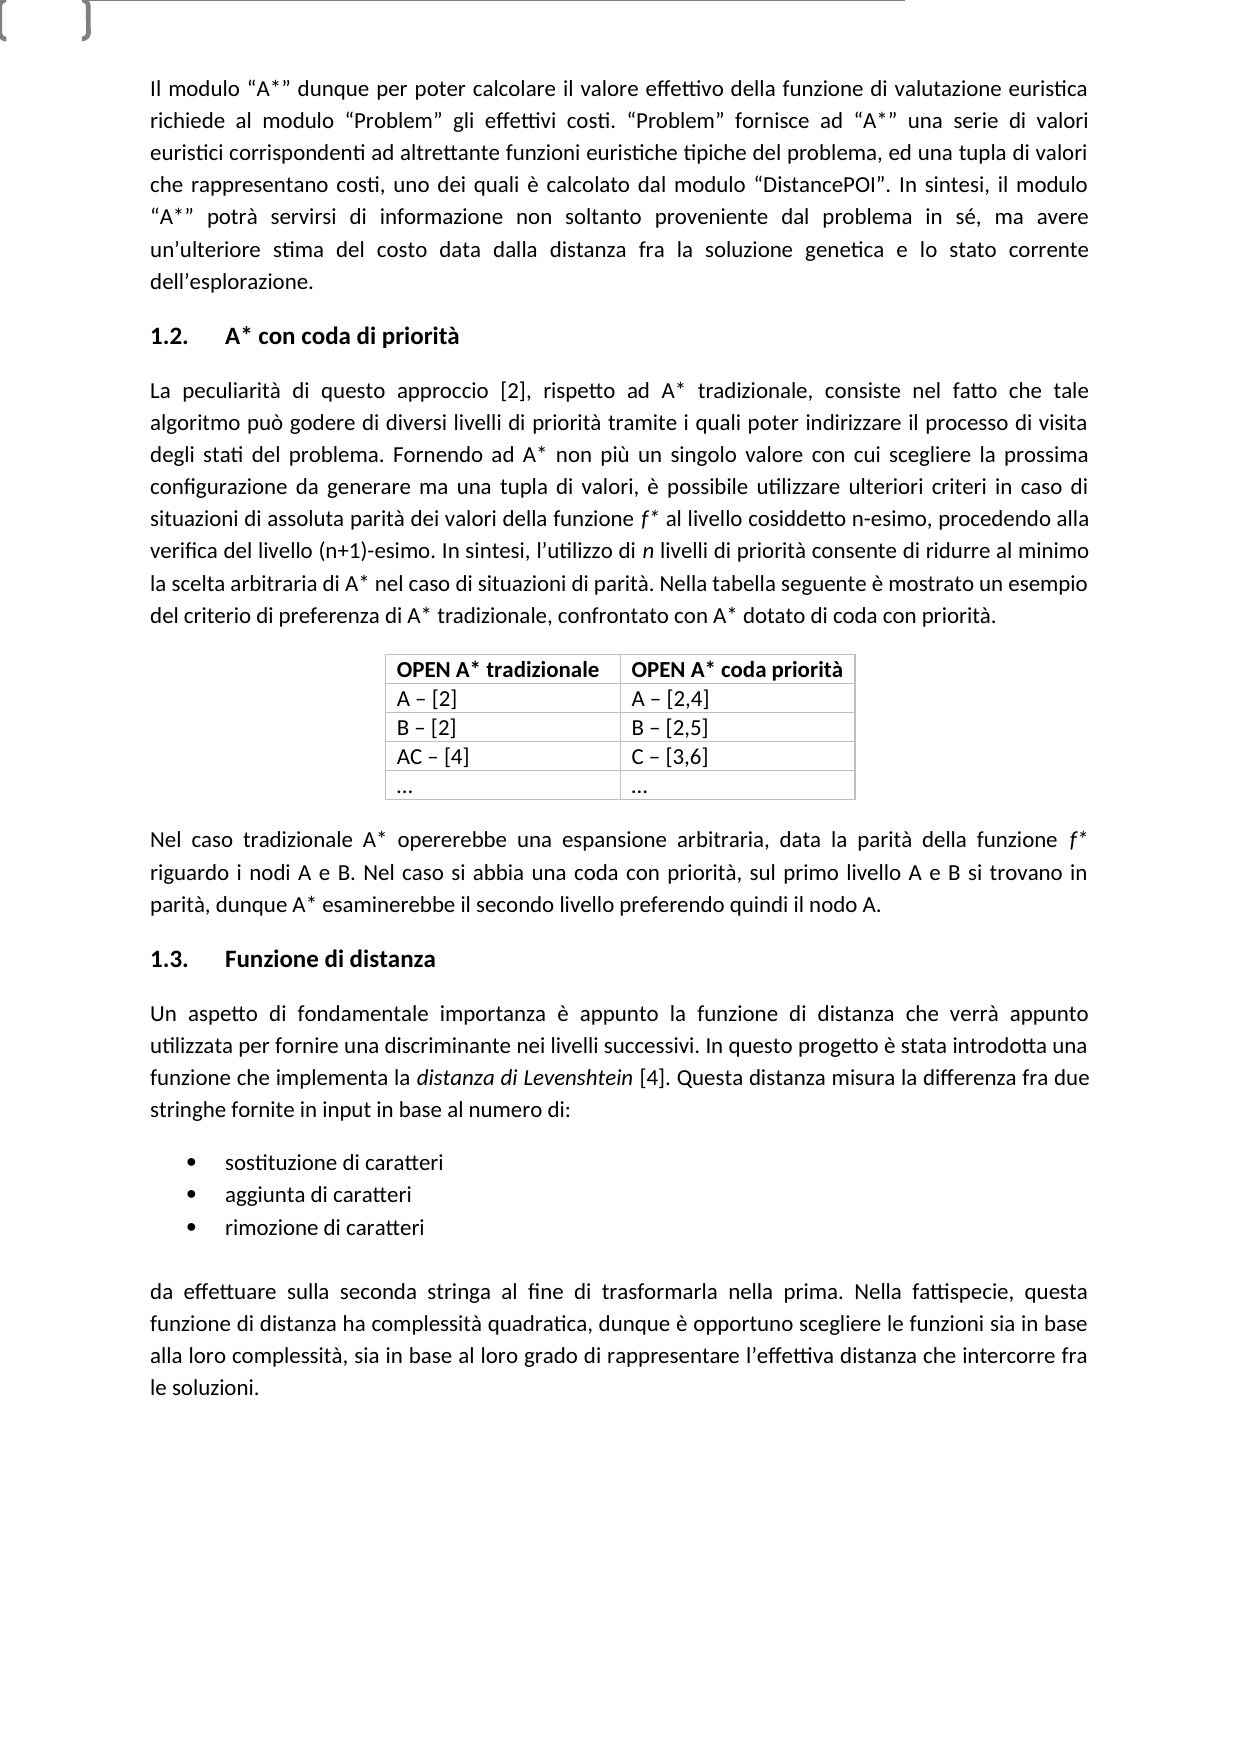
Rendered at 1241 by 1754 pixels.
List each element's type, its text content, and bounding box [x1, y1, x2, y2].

table_cell C – [3,6] [621, 742, 854, 770]
list aggiunta di caratteri [187, 1180, 1090, 1208]
table_cell B – [2] [386, 713, 620, 741]
table_header OPEN A* tradizionale [386, 655, 620, 683]
list sostituzione di caratteri [187, 1148, 1090, 1176]
table_cell B – [2,5] [621, 713, 854, 741]
table_cell AC – [4] [386, 742, 620, 770]
list Funzione di distanza [150, 943, 1090, 973]
table_cell … [621, 771, 854, 799]
text Il modulo “A*” dunque per poter calcolare il valore effettivo della funzione di valutazione euristica richiede al modulo “Problem” gli effettivi costi. “Problem” fornisce ad “A*” una serie di valori euristici corrispondenti ad altrettante funzioni euristiche tipiche del problema, ed una tupla di valori che rappresentano costi, uno dei quali è calcolato dal modulo “DistancePOI”. In sintesi, il modulo “A*” potrà servirsi di informazione non soltanto proveniente dal problema in sé, ma avere un’ulteriore stima del costo data dalla distanza fra la soluzione genetica e lo stato corrente dell’esplorazione. [150, 74, 1090, 295]
text da effettuare sulla seconda stringa al fine di trasformarla nella prima. Nella fattispecie, questa funzione di distanza ha complessità quadratica, dunque è opportuno scegliere le funzioni sia in base alla loro complessità, sia in base al loro grado di rappresentare l’effettiva distanza che intercorre fra le soluzioni. [150, 1277, 1090, 1402]
text Nel caso tradizionale A* opererebbe una espansione arbitraria, data la parità della funzione f* riguardo i nodi A e B. Nel caso si abbia una coda con priorità, sul primo livello A e B si trovano in parità, dunque A* esaminerebbe il secondo livello preferendo quindi il nodo A. [150, 825, 1090, 918]
table_cell A – [2,4] [621, 684, 854, 712]
list rimozione di caratteri [187, 1213, 1090, 1241]
text La peculiarità di questo approccio [2], rispetto ad A* tradizionale, consiste nel fatto che tale algoritmo può godere di diversi livelli di priorità tramite i quali poter indirizzare il processo di visita degli stati del problema. Fornendo ad A* non più un singolo valore con cui scegliere la prossima configurazione da generare ma una tupla di valori, è possibile utilizzare ulteriori criteri in caso di situazioni di assoluta parità dei valori della funzione f* al livello cosiddetto n-esimo, procedendo alla verifica del livello (n+1)-esimo. In sintesi, l’utilizzo di n livelli di priorità consente di ridurre al minimo la scelta arbitraria di A* nel caso di situazioni di parità. Nella tabella seguente è mostrato un esempio del criterio di preferenza di A* tradizionale, confrontato con A* dotato di coda con priorità. [150, 376, 1090, 629]
table_cell … [386, 771, 620, 799]
table_cell A – [2] [386, 684, 620, 712]
list A* con coda di priorità [150, 320, 1090, 350]
text Un aspetto di fondamentale importanza è appunto la funzione di distanza che verrà appunto utilizzata per fornire una discriminante nei livelli successivi. In questo progetto è stata introdotta una funzione che implementa la distanza di Levenshtein [4]. Questa distanza misura la differenza fra due stringhe fornite in input in base al numero di: [150, 999, 1090, 1123]
table_header OPEN A* coda priorità [621, 655, 854, 683]
